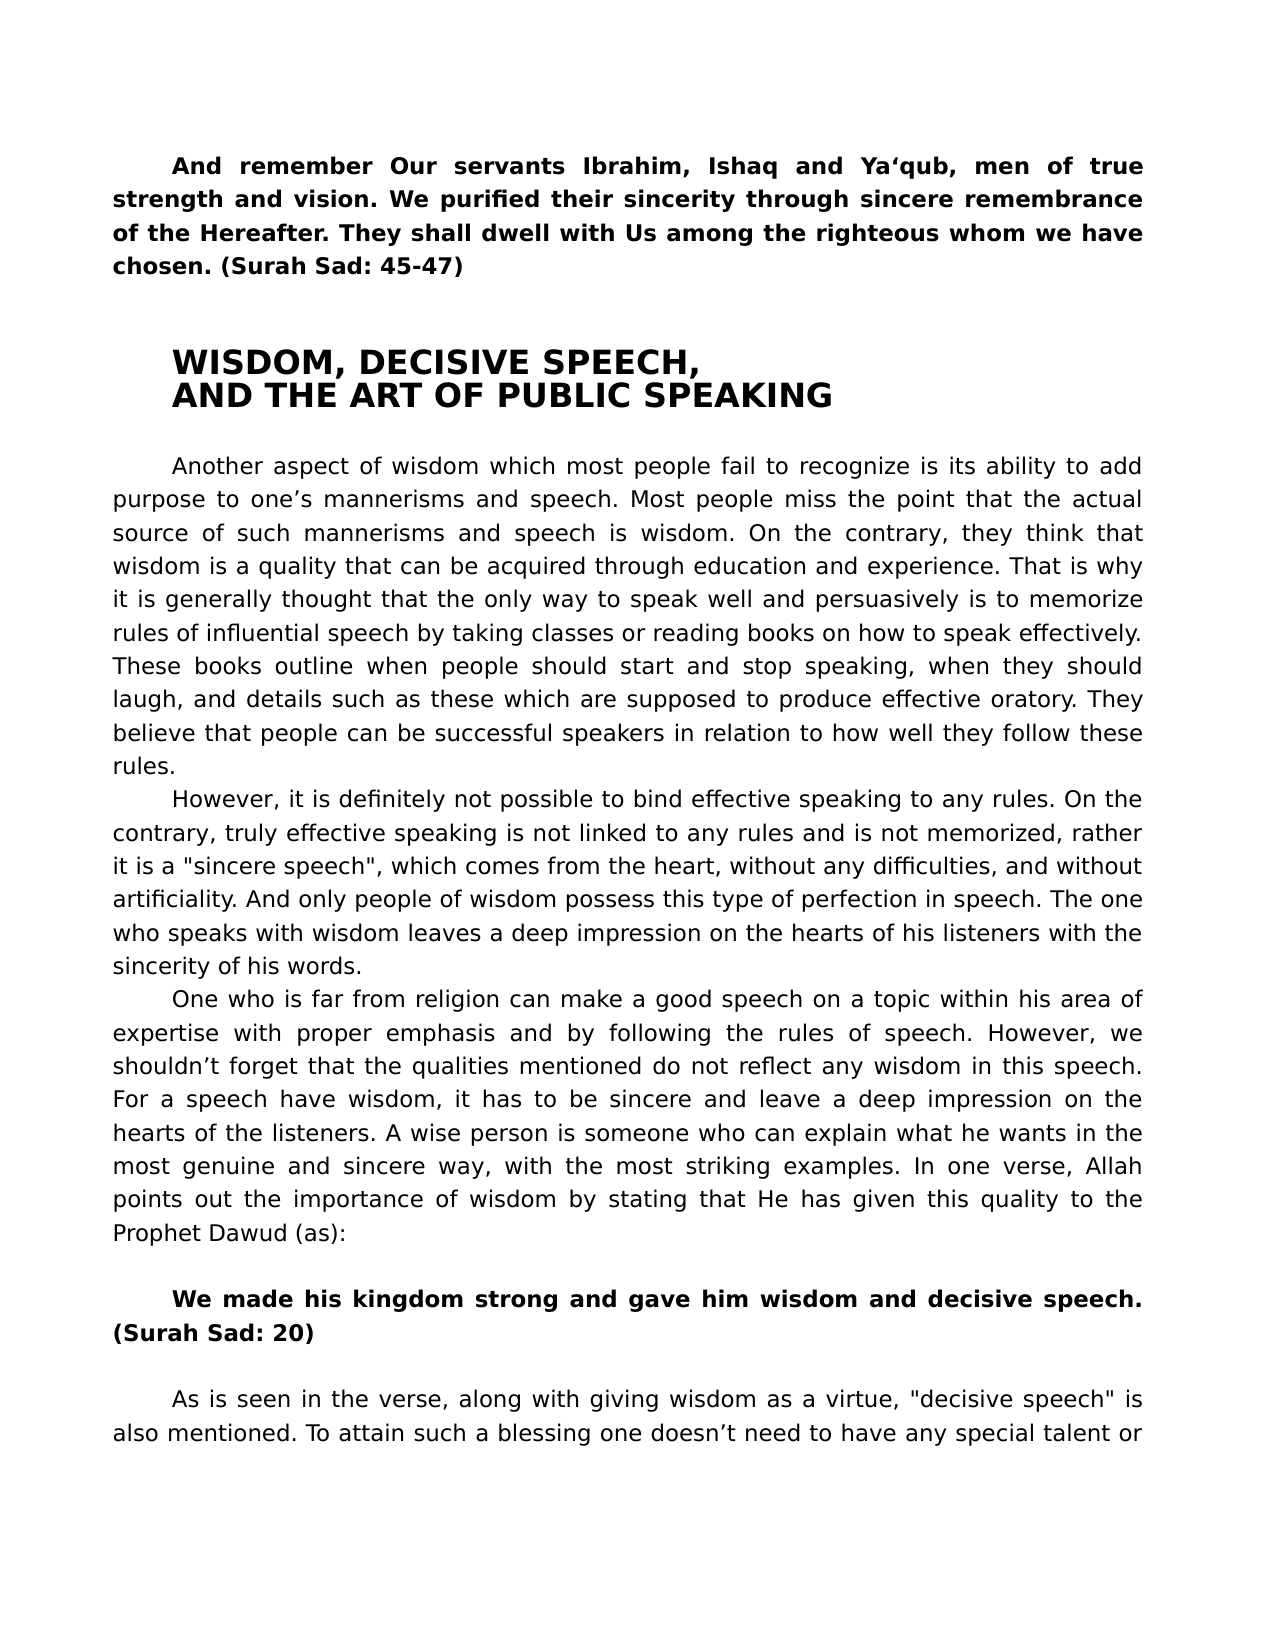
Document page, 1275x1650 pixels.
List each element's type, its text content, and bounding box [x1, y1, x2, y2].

text WISDOM, DECISIVE SPEECH, [112, 348, 1145, 381]
text As is seen in the verse, along with giving wisdom as a virtue, "decisive speech" is also mentioned. To attain such a blessing one doesn’t need to have any special talent or [112, 1381, 1145, 1448]
text Another aspect of wisdom which most people fail to recognize is its ability to add purpose to one’s mannerisms and speech. Most people miss the point that the actual source of such mannerisms and speech is wisdom. On the contrary, they think that wisdom is a quality that can be acquired through education and experience. That is why it is generally thought that the only way to speak well and persuasively is to memorize rules of influential speech by taking classes or reading books on how to speak effectively. These books outline when people should start and stop speaking, when they should laugh, and details such as these which are supposed to produce effective oratory. They believe that people can be successful speakers in relation to how well they follow these rules. [112, 448, 1145, 781]
text We made his kingdom strong and gave him wisdom and decisive speech. (Surah Sad: 20) [112, 1281, 1145, 1348]
text One who is far from religion can make a good speech on a topic within his area of expertise with proper emphasis and by following the rules of speech. However, we shouldn’t forget that the qualities mentioned do not reflect any wisdom in this speech. For a speech have wisdom, it has to be sincere and leave a deep impression on the hearts of the listeners. A wise person is someone who can explain what he wants in the most genuine and sincere way, with the most striking examples. In one verse, Allah points out the importance of wisdom by stating that He has given this quality to the Prophet Dawud (as): [112, 981, 1145, 1248]
text AND THE ART OF PUBLIC SPEAKING [112, 381, 1145, 414]
text However, it is definitely not possible to bind effective speaking to any rules. On the contrary, truly effective speaking is not linked to any rules and is not memorized, rather it is a "sincere speech", which comes from the heart, without any difficulties, and without artificiality. And only people of wisdom possess this type of perfection in speech. The one who speaks with wisdom leaves a deep impression on the hearts of his listeners with the sincerity of his words. [112, 781, 1145, 981]
text And remember Our servants Ibrahim, Ishaq and Ya‘qub, men of true strength and vision. We purified their sincerity through sincere remembrance of the Hereafter. They shall dwell with Us among the righteous whom we have chosen. (Surah Sad: 45-47) [112, 148, 1145, 281]
